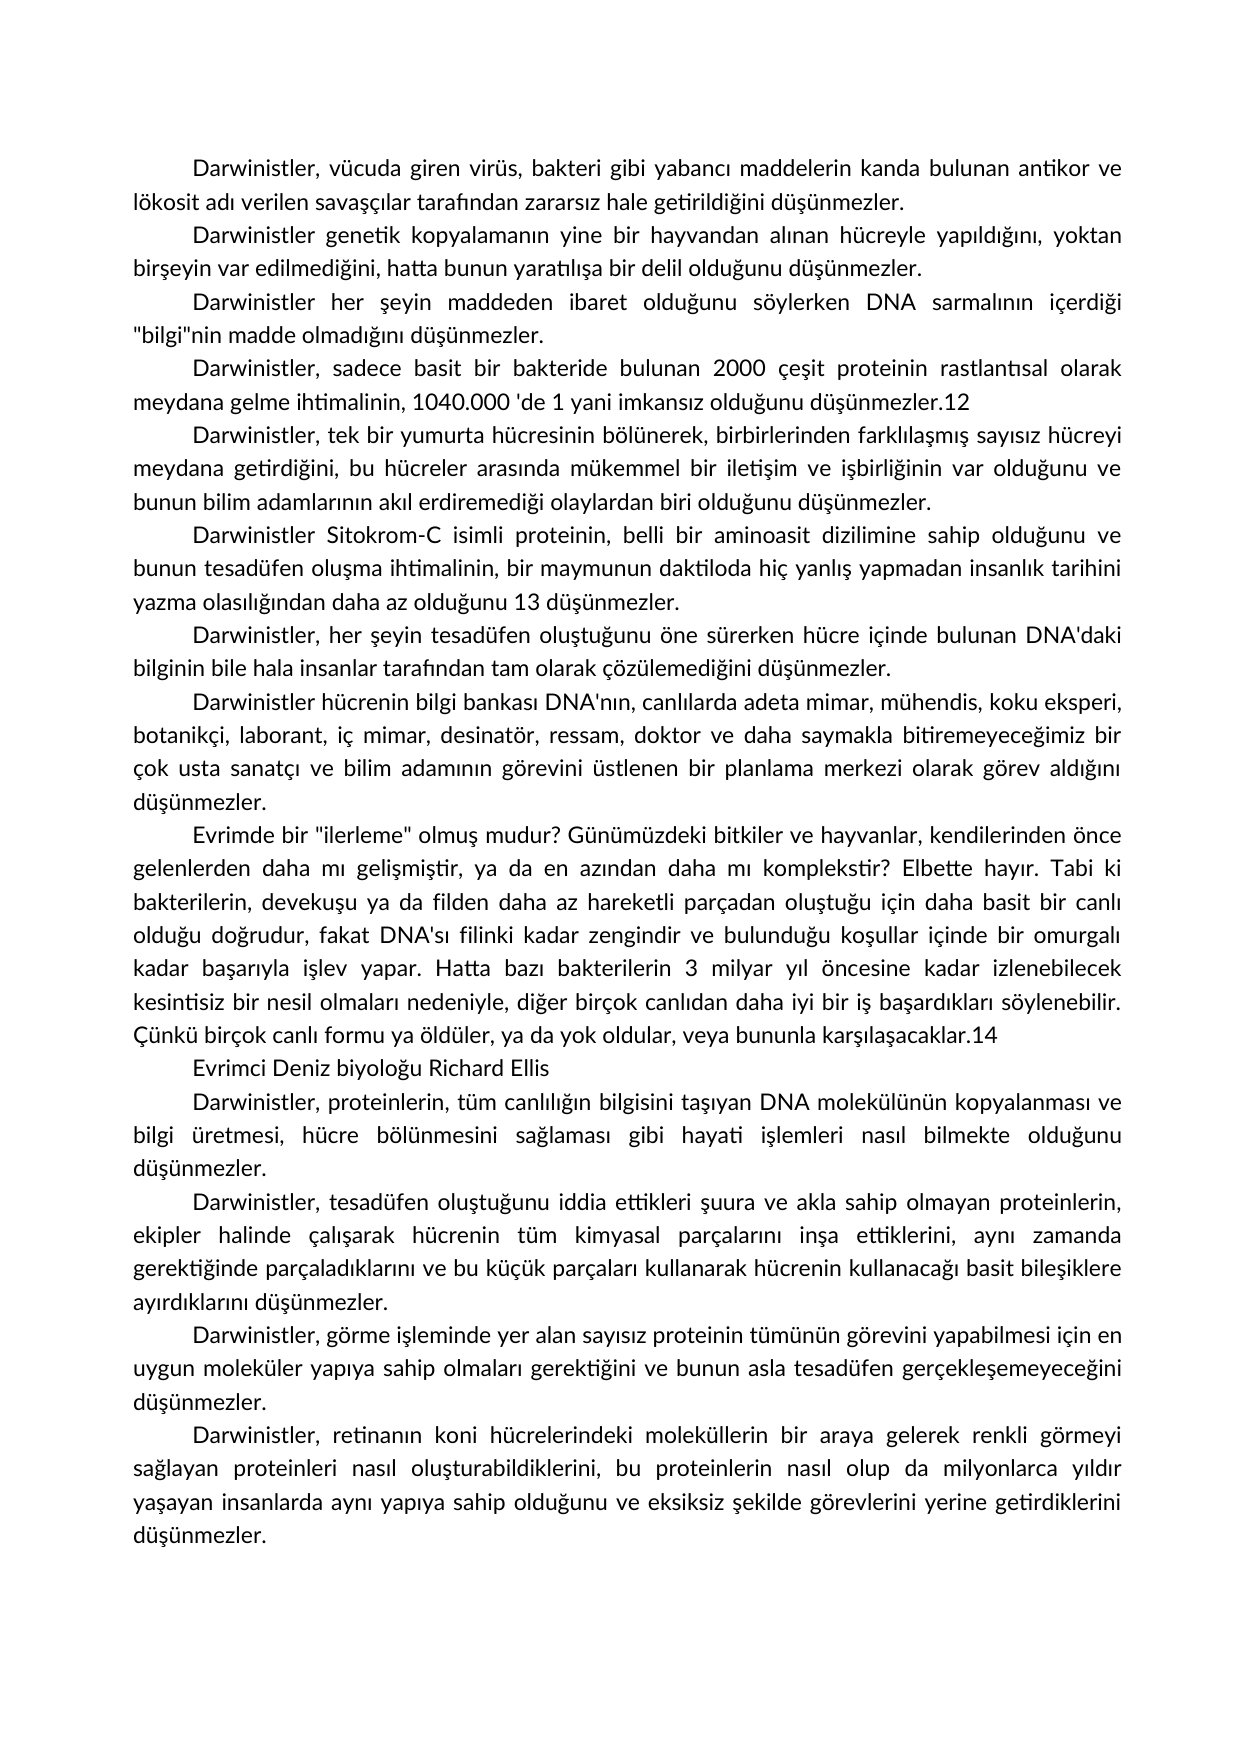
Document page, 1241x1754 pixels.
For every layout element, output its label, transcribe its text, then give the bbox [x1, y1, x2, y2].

text Darwinistler, tesadüfen oluştuğunu iddia ettikleri şuura ve akla sahip olmayan proteinlerin, ekipler halinde çalışarak hücrenin tüm kimyasal parçalarını inşa ettiklerini, aynı zamanda gerektiğinde parçaladıklarını ve bu küçük parçaları kullanarak hücrenin kullanacağı basit bileşiklere ayırdıklarını düşünmezler. [133, 1183, 1123, 1317]
text Darwinistler genetik kopyalamanın yine bir hayvandan alınan hücreyle yapıldığını, yoktan birşeyin var edilmediğini, hatta bunun yaratılışa bir delil olduğunu düşünmezler. [133, 217, 1123, 283]
text Darwinistler, tek bir yumurta hücresinin bölünerek, birbirlerinden farklılaşmış sayısız hücreyi meydana getirdiğini, bu hücreler arasında mükemmel bir iletişim ve işbirliğinin var olduğunu ve bunun bilim adamlarının akıl erdiremediği olaylardan biri olduğunu düşünmezler. [133, 417, 1123, 517]
text Darwinistler, sadece basit bir bakteride bulunan 2000 çeşit proteinin rastlantısal olarak meydana gelme ihtimalinin, 1040.000 'de 1 yani imkansız olduğunu düşünmezler.12 [133, 350, 1123, 417]
text Darwinistler, vücuda giren virüs, bakteri gibi yabancı maddelerin kanda bulunan antikor ve lökosit adı verilen savaşçılar tarafından zararsız hale getirildiğini düşünmezler. [133, 150, 1123, 217]
text Darwinistler, retinanın koni hücrelerindeki moleküllerin bir araya gelerek renkli görmeyi sağlayan proteinleri nasıl oluşturabildiklerini, bu proteinlerin nasıl olup da milyonlarca yıldır yaşayan insanlarda aynı yapıya sahip olduğunu ve eksiksiz şekilde görevlerini yerine getirdiklerini düşünmezler. [133, 1417, 1123, 1550]
text Darwinistler, her şeyin tesadüfen oluştuğunu öne sürerken hücre içinde bulunan DNA'daki bilginin bile hala insanlar tarafından tam olarak çözülemediğini düşünmezler. [133, 617, 1123, 683]
text Darwinistler, görme işleminde yer alan sayısız proteinin tümünün görevini yapabilmesi için en uygun moleküler yapıya sahip olmaları gerektiğini ve bunun asla tesadüfen gerçekleşemeyeceğini düşünmezler. [133, 1317, 1123, 1417]
text Darwinistler Sitokrom-C isimli proteinin, belli bir aminoasit dizilimine sahip olduğunu ve bunun tesadüfen oluşma ihtimalinin, bir maymunun daktiloda hiç yanlış yapmadan insanlık tarihini yazma olasılığından daha az olduğunu 13 düşünmezler. [133, 517, 1123, 617]
text Evrimci Deniz biyoloğu Richard Ellis [133, 1050, 1123, 1083]
text Evrimde bir "ilerleme" olmuş mudur? Günümüzdeki bitkiler ve hayvanlar, kendilerinden önce gelenlerden daha mı gelişmiştir, ya da en azından daha mı komplekstir? Elbette hayır. Tabi ki bakterilerin, devekuşu ya da filden daha az hareketli parçadan oluştuğu için daha basit bir canlı olduğu doğrudur, fakat DNA'sı filinki kadar zengindir ve bulunduğu koşullar içinde bir omurgalı kadar başarıyla işlev yapar. Hatta bazı bakterilerin 3 milyar yıl öncesine kadar izlenebilecek kesintisiz bir nesil olmaları nedeniyle, diğer birçok canlıdan daha iyi bir iş başardıkları söylenebilir. Çünkü birçok canlı formu ya öldüler, ya da yok oldular, veya bununla karşılaşacaklar.14 [133, 817, 1123, 1050]
text Darwinistler, proteinlerin, tüm canlılığın bilgisini taşıyan DNA molekülünün kopyalanması ve bilgi üretmesi, hücre bölünmesini sağlaması gibi hayati işlemleri nasıl bilmekte olduğunu düşünmezler. [133, 1083, 1123, 1183]
text Darwinistler hücrenin bilgi bankası DNA'nın, canlılarda adeta mimar, mühendis, koku eksperi, botanikçi, laborant, iç mimar, desinatör, ressam, doktor ve daha saymakla bitiremeyeceğimiz bir çok usta sanatçı ve bilim adamının görevini üstlenen bir planlama merkezi olarak görev aldığını düşünmezler. [133, 683, 1123, 817]
text Darwinistler her şeyin maddeden ibaret olduğunu söylerken DNA sarmalının içerdiği "bilgi"nin madde olmadığını düşünmezler. [133, 283, 1123, 350]
